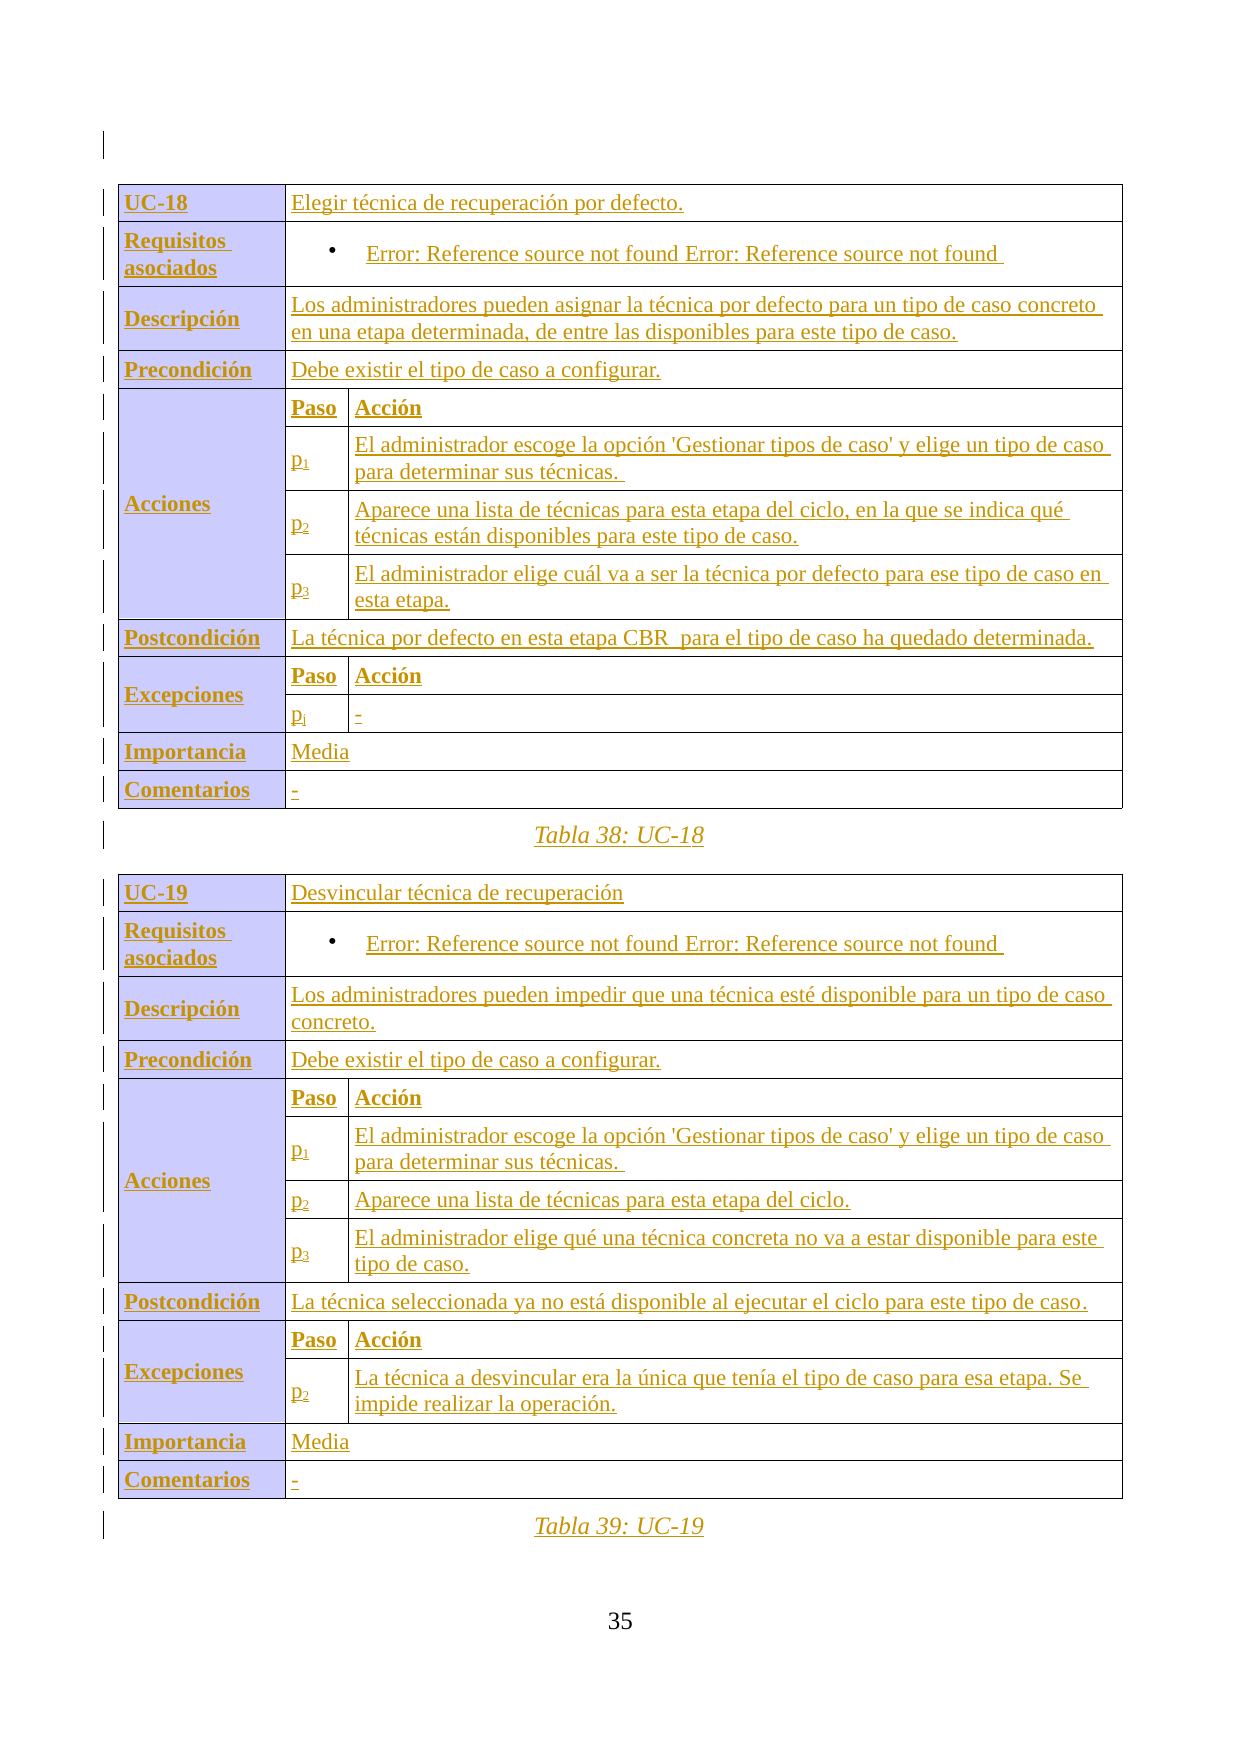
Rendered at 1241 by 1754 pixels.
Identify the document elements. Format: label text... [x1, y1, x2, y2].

table_cell Precondición [119, 1041, 285, 1078]
table_cell Debe existir el tipo de caso a configurar. [286, 351, 1122, 388]
table_cell Excepciones [119, 1321, 285, 1422]
table_cell p2 [286, 491, 348, 554]
text Tabla 39: UC-19 [118, 1511, 1122, 1539]
table_cell Importancia [119, 733, 285, 770]
table_cell p2 [286, 1181, 348, 1218]
table_cell El administrador elige qué una técnica concreta no va a estar disponible para este tipo de caso. [349, 1219, 1122, 1282]
table_cell Descripción [119, 977, 285, 1040]
table_cell - [349, 695, 1122, 732]
table_cell Comentarios [119, 1461, 285, 1498]
table_cell Aparece una lista de técnicas para esta etapa del ciclo. [349, 1181, 1122, 1218]
table_cell Postcondición [119, 1283, 285, 1320]
table_cell Paso [286, 1079, 348, 1116]
text Tabla 38: UC-18 [118, 821, 1122, 849]
table_cell Paso [286, 1321, 348, 1358]
table_cell El administrador escoge la opción 'Gestionar tipos de caso' y elige un tipo de caso para determinar sus técnicas. [349, 1117, 1122, 1180]
table_header Desvincular técnica de recuperación [286, 875, 1122, 911]
table_cell RF-3 Los administradores podrán definir nuevos tipos de casos para almacenar en la base de casos. [286, 912, 1122, 976]
table_cell Descripción [119, 287, 285, 350]
table_cell - [286, 1461, 1122, 1498]
table_cell Acción [349, 1079, 1122, 1116]
table_cell Requisitos asociados [119, 912, 285, 976]
table_cell Importancia [119, 1424, 285, 1460]
table_cell Los administradores pueden impedir que una técnica esté disponible para un tipo de caso concreto. [286, 977, 1122, 1040]
table_cell p1 [286, 427, 348, 490]
table_cell Los administradores pueden asignar la técnica por defecto para un tipo de caso concreto en una etapa determinada, de entre las disponibles para este tipo de caso. [286, 287, 1122, 350]
table_cell p2 [286, 1359, 348, 1422]
table_cell p3 [286, 555, 348, 618]
table_cell Paso [286, 389, 348, 426]
table_cell Precondición [119, 351, 285, 388]
table_header UC-19 [119, 875, 285, 911]
table_cell Aparece una lista de técnicas para esta etapa del ciclo, en la que se indica qué técnicas están disponibles para este tipo de caso. [349, 491, 1122, 554]
table_cell Paso [286, 657, 348, 694]
table_cell Acción [349, 389, 1122, 426]
table_cell El administrador escoge la opción 'Gestionar tipos de caso' y elige un tipo de caso para determinar sus técnicas. [349, 427, 1122, 490]
table_cell RF-3 Los administradores podrán definir nuevos tipos de casos para almacenar en la base de casos. [286, 222, 1122, 286]
table_cell Comentarios [119, 771, 285, 808]
table_header Elegir técnica de recuperación por defecto. [286, 185, 1122, 221]
table_cell Media [286, 733, 1122, 770]
table_cell La técnica seleccionada ya no está disponible al ejecutar el ciclo para este tipo de caso. [286, 1283, 1122, 1320]
table_cell El administrador elige cuál va a ser la técnica por defecto para ese tipo de caso en esta etapa. [349, 555, 1122, 618]
table_cell Debe existir el tipo de caso a configurar. [286, 1041, 1122, 1078]
table_cell Postcondición [119, 620, 285, 656]
table_cell p1 [286, 1117, 348, 1180]
table_cell Requisitos asociados [119, 222, 285, 286]
table_cell pj [286, 695, 348, 732]
table_cell Acción [349, 1321, 1122, 1358]
table_cell p3 [286, 1219, 348, 1282]
table_cell - [286, 771, 1122, 808]
table_cell Media [286, 1424, 1122, 1460]
table_cell Acciones [119, 389, 285, 618]
table_cell Acciones [119, 1079, 285, 1282]
table_cell La técnica por defecto en esta etapa CBR para el tipo de caso ha quedado determinada. [286, 620, 1122, 656]
table_cell Acción [349, 657, 1122, 694]
table_cell Excepciones [119, 657, 285, 732]
table_header UC-18 [119, 185, 285, 221]
table_cell La técnica a desvincular era la única que tenía el tipo de caso para esa etapa. Se impide realizar la operación. [349, 1359, 1122, 1422]
